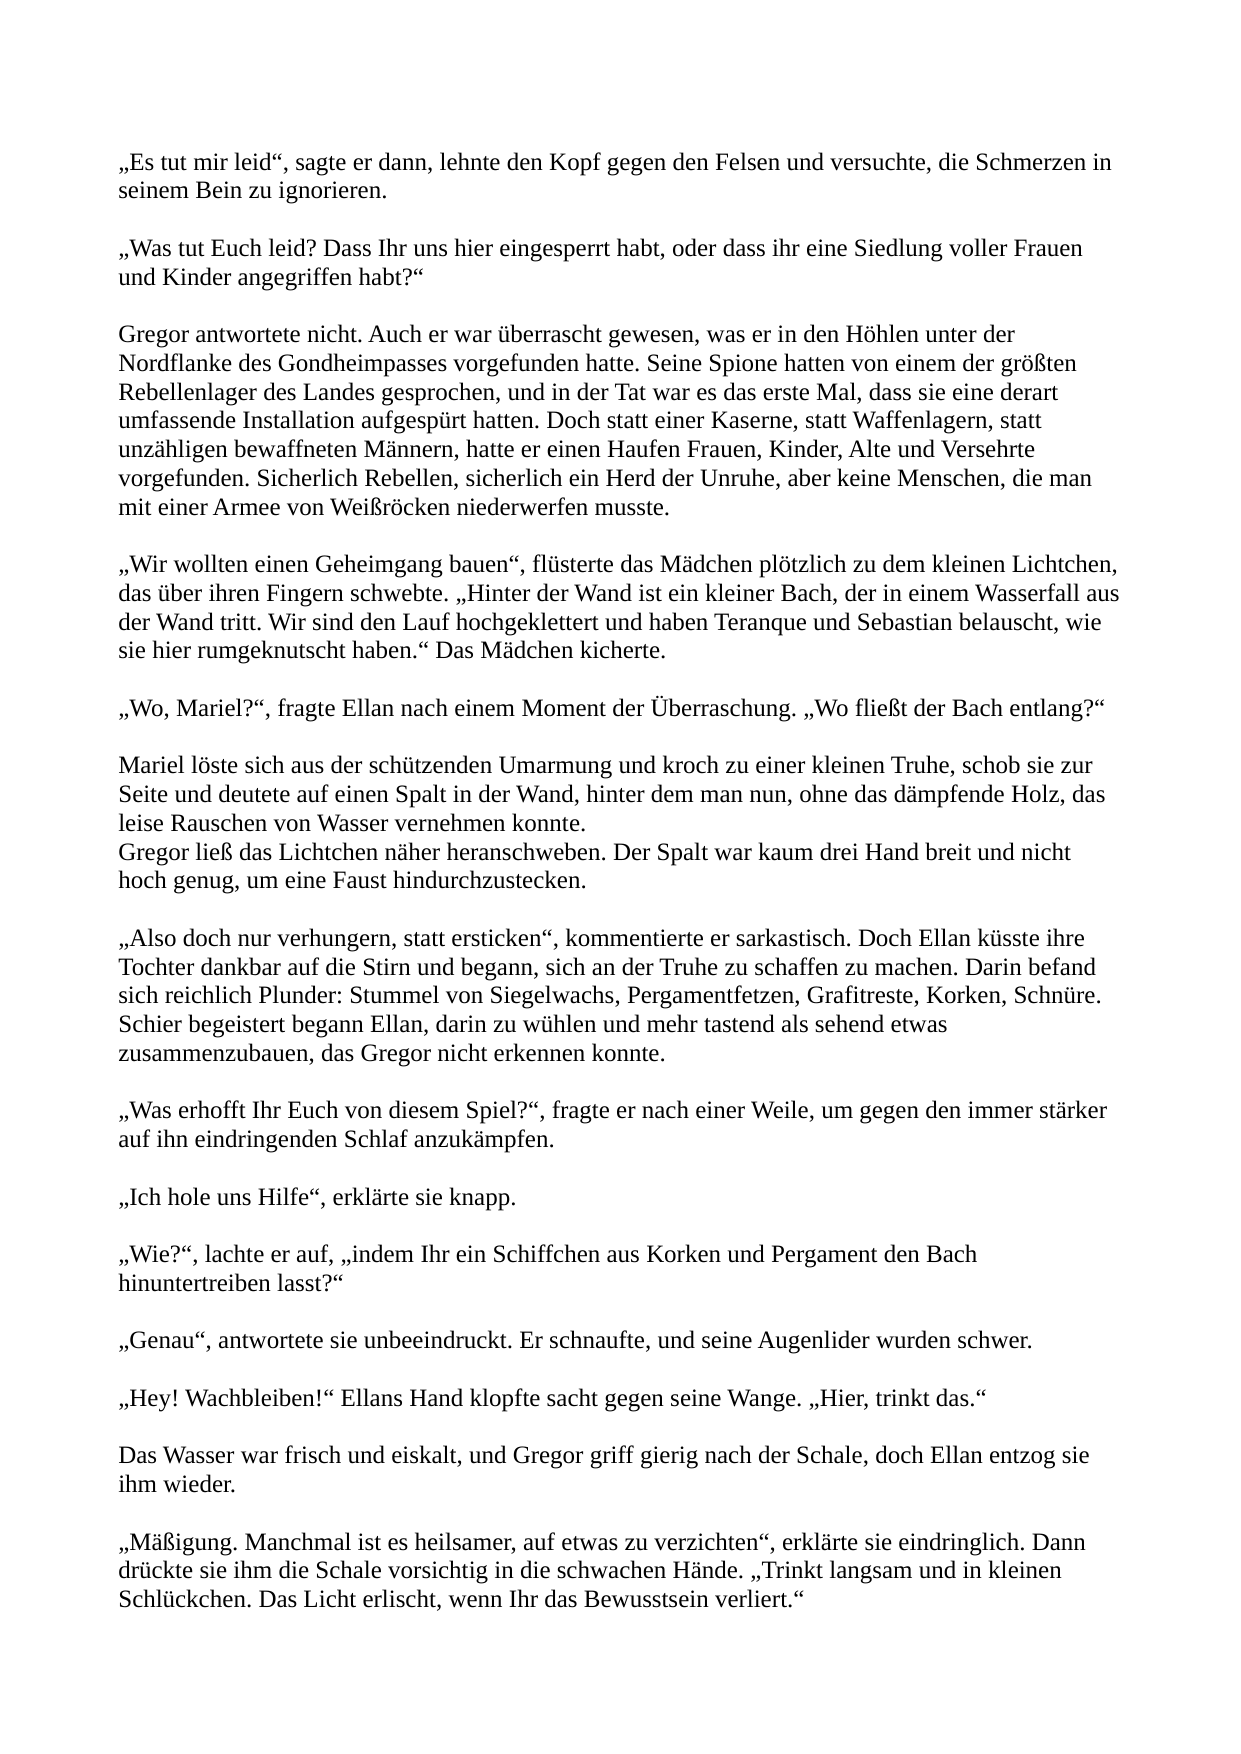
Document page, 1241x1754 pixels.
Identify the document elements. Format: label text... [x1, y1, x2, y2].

text „Es tut mir leid“, sagte er dann, lehnte den Kopf gegen den Felsen und versuchte, die Schmerzen in seinem Bein zu ignorieren. „Was tut Euch leid? Dass Ihr uns hier eingesperrt habt, oder dass ihr eine Siedlung voller Frauen und Kinder angegriffen habt?“ Gregor antwortete nicht. Auch er war überrascht gewesen, was er in den Höhlen unter der Nordflanke des Gondheimpasses vorgefunden hatte. Seine Spione hatten von einem der größten Rebellenlager des Landes gesprochen, und in der Tat war es das erste Mal, dass sie eine derart umfassende Installation aufgespürt hatten. Doch statt einer Kaserne, statt Waffenlagern, statt unzähligen bewaffneten Männern, hatte er einen Haufen Frauen, Kinder, Alte und Versehrte vorgefunden. Sicherlich Rebellen, sicherlich ein Herd der Unruhe, aber keine Menschen, die man mit einer Armee von Weißröcken niederwerfen musste. „Wir wollten einen Geheimgang bauen“, flüsterte das Mädchen plötzlich zu dem kleinen Lichtchen, das über ihren Fingern schwebte. „Hinter der Wand ist ein kleiner Bach, der in einem Wasserfall aus der Wand tritt. Wir sind den Lauf hochgeklettert und haben Teranque und Sebastian belauscht, wie sie hier rumgeknutscht haben.“ Das Mädchen kicherte. „Wo, Mariel?“, fragte Ellan nach einem Moment der Überraschung. „Wo fließt der Bach entlang?“ Mariel löste sich aus der schützenden Umarmung und kroch zu einer kleinen Truhe, schob sie zur Seite und deutete auf einen Spalt in der Wand, hinter dem man nun, ohne das dämpfende Holz, das leise Rauschen von Wasser vernehmen konnte. Gregor ließ das Lichtchen näher heranschweben. Der Spalt war kaum drei Hand breit und nicht hoch genug, um eine Faust hindurchzustecken. „Also doch nur verhungern, statt ersticken“, kommentierte er sarkastisch. Doch Ellan küsste ihre Tochter dankbar auf die Stirn und begann, sich an der Truhe zu schaffen zu machen. Darin befand sich reichlich Plunder: Stummel von Siegelwachs, Pergamentfetzen, Grafitreste, Korken, Schnüre. Schier begeistert begann Ellan, darin zu wühlen und mehr tastend als sehend etwas zusammenzubauen, das Gregor nicht erkennen konnte. „Was erhofft Ihr Euch von diesem Spiel?“, fragte er nach einer Weile, um gegen den immer stärker auf ihn eindringenden Schlaf anzukämpfen. „Ich hole uns Hilfe“, erklärte sie knapp. „Wie?“, lachte er auf, „indem Ihr ein Schiffchen aus Korken und Pergament den Bach hinuntertreiben lasst?“ „Genau“, antwortete sie unbeeindruckt. Er schnaufte, und seine Augenlider wurden schwer. „Hey! Wachbleiben!“ Ellans Hand klopfte sacht gegen seine Wange. „Hier, trinkt das.“ Das Wasser war frisch und eiskalt, und Gregor griff gierig nach der Schale, doch Ellan entzog sie ihm wieder. „Mäßigung. Manchmal ist es heilsamer, auf etwas zu verzichten“, erklärte sie eindringlich. Dann drückte sie ihm die Schale vorsichtig in die schwachen Hände. „Trinkt langsam und in kleinen Schlückchen. Das Licht erlischt, wenn Ihr das Bewusstsein verliert.“ [118, 118, 1122, 1613]
